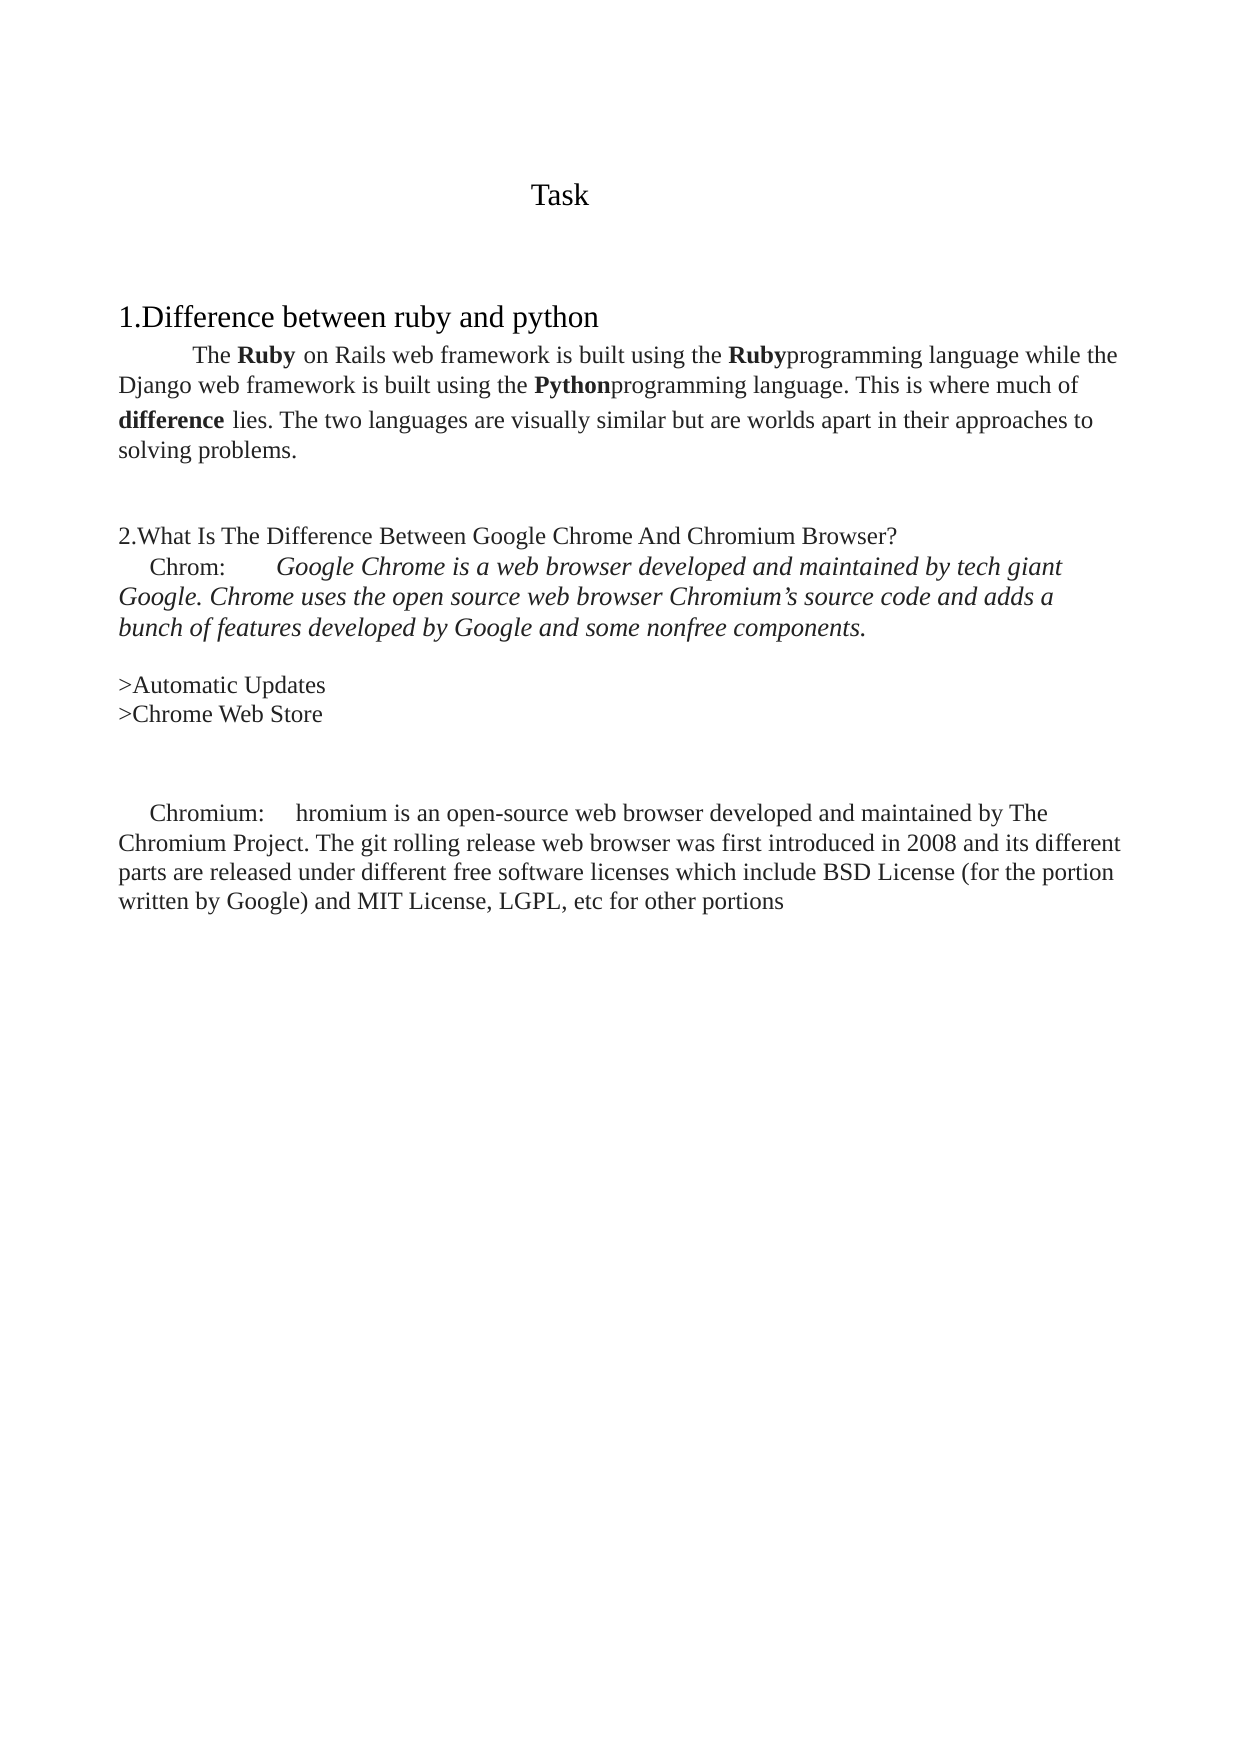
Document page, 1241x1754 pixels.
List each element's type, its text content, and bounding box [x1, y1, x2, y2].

text 2.What Is The Difference Between Google Chrome And Chromium Browser? [118, 521, 1122, 550]
text Chromium: hromium is an open-source web browser developed and maintained by The Chromium Project. The git rolling release web browser was first introduced in 2008 and its different parts are released under different free software licenses which include BSD License (for the portion written by Google) and MIT License, LGPL, etc for other portions [118, 793, 1122, 915]
text Task [118, 176, 1122, 212]
text The Ruby on Rails web framework is built using the Rubyprogramming language while the Django web framework is built using the Pythonprogramming language. This is where much of difference lies. The two languages are visually similar but are worlds apart in their approaches to solving problems. [118, 334, 1122, 464]
text 1.Difference between ruby and python [118, 298, 1122, 334]
text >Automatic Updates [118, 670, 1122, 699]
text Chrom: Google Chrome is a web browser developed and maintained by tech giant Google. Chrome uses the open source web browser Chromium’s source code and adds a bunch of features developed by Google and some nonfree components. [118, 550, 1122, 642]
text >Chrome Web Store [118, 699, 1122, 728]
